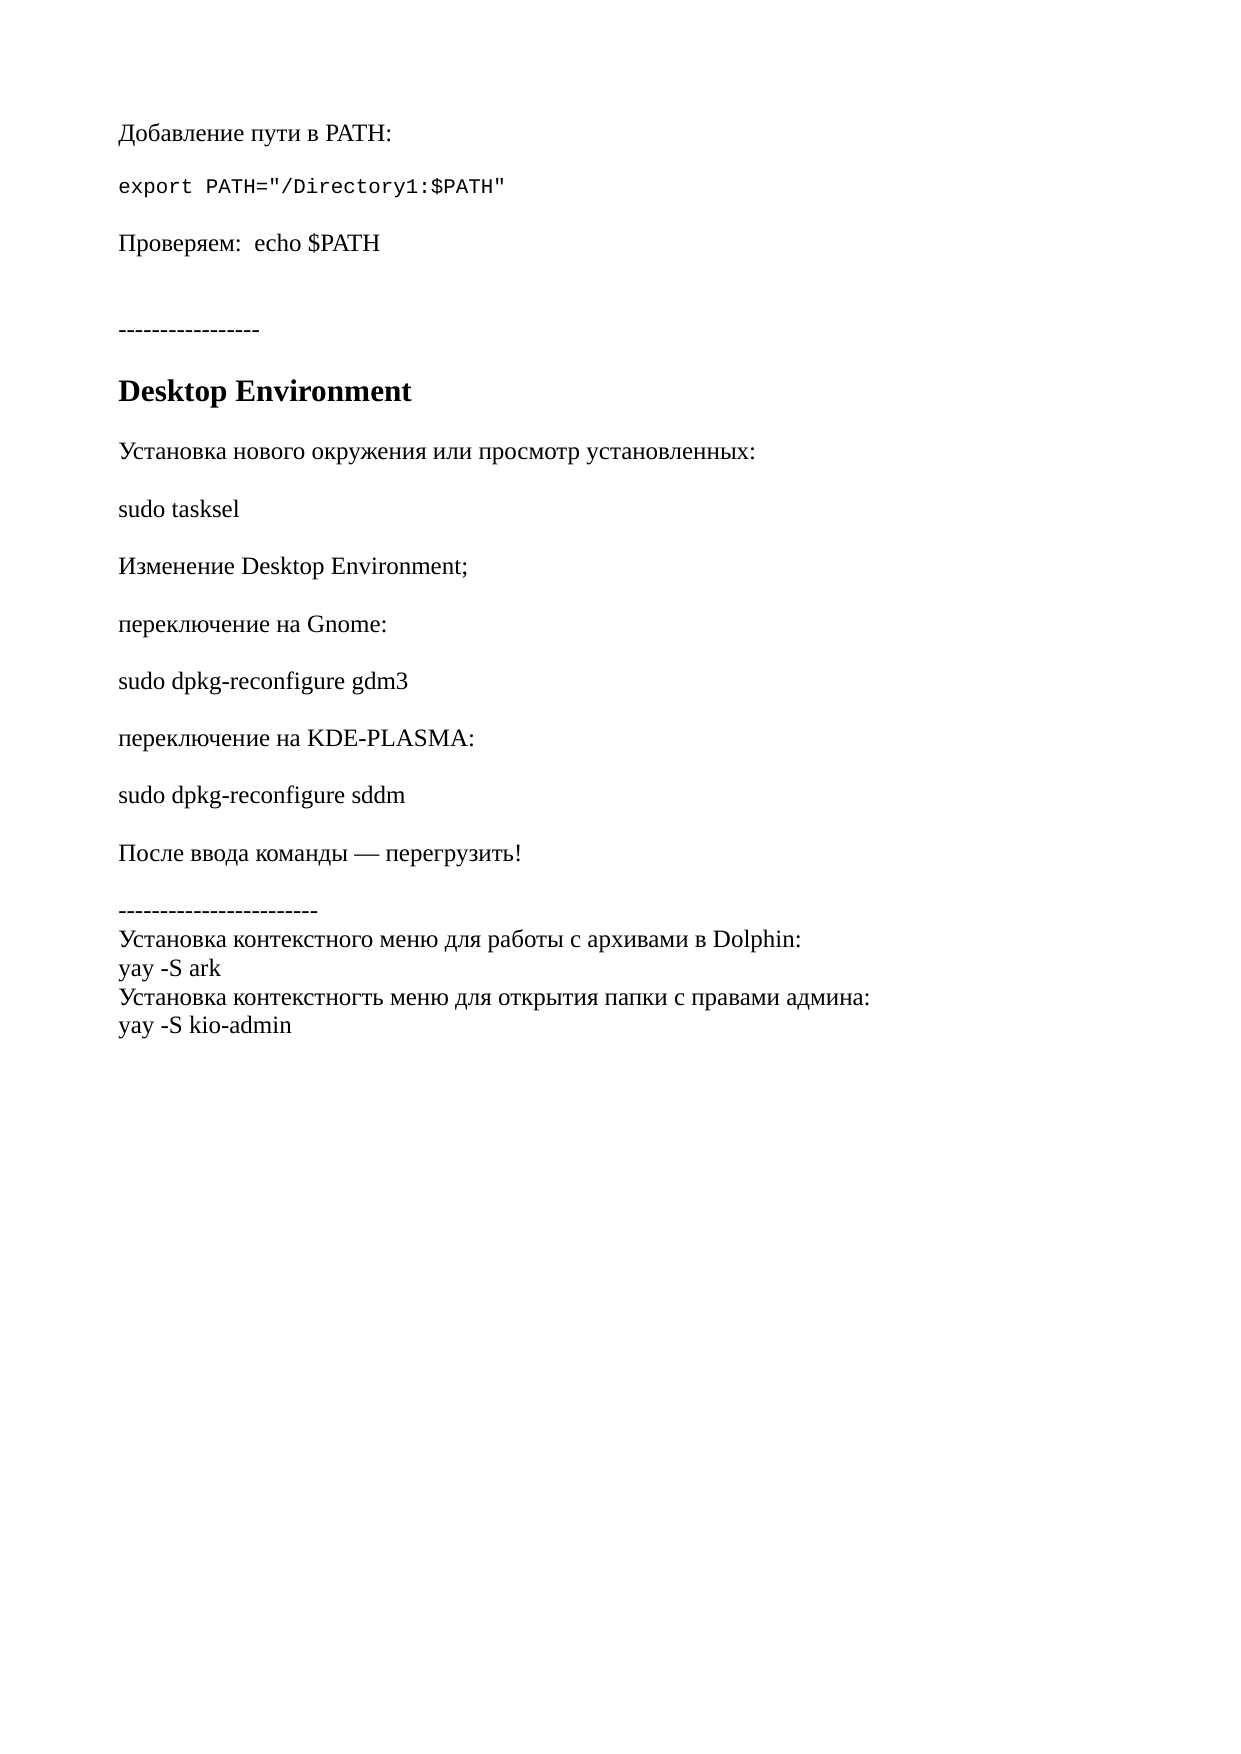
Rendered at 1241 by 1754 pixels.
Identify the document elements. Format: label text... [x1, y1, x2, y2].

text ------------------------ [118, 895, 1122, 924]
text Установка нового окружения или просмотр установленных: [118, 436, 1122, 465]
text После ввода команды — перегрузить! [118, 838, 1122, 867]
text Изменение Desktop Environment; [118, 551, 1122, 580]
text yay -S kio-admin [118, 1010, 1122, 1039]
text ----------------- [118, 314, 1122, 343]
text Установка контекстного меню для работы с архивами в Dolphin: [118, 924, 1122, 953]
text Проверяем: echo $PATH [118, 228, 1122, 257]
text Добавление пути в PATH: [118, 118, 1122, 147]
text export PATH="/Directory1:$PATH" [118, 176, 1122, 199]
text sudo dpkg-reconfigure sddm [118, 780, 1122, 809]
text yay -S ark [118, 953, 1122, 982]
text Desktop Environment [118, 372, 1122, 408]
text переключение на KDE-PLASMA: [118, 723, 1122, 752]
text переключение на Gnome: [118, 609, 1122, 638]
text sudo dpkg-reconfigure gdm3 [118, 666, 1122, 695]
text Установка контекстногть меню для открытия папки с правами админа: [118, 982, 1122, 1010]
text sudo tasksel [118, 494, 1122, 523]
